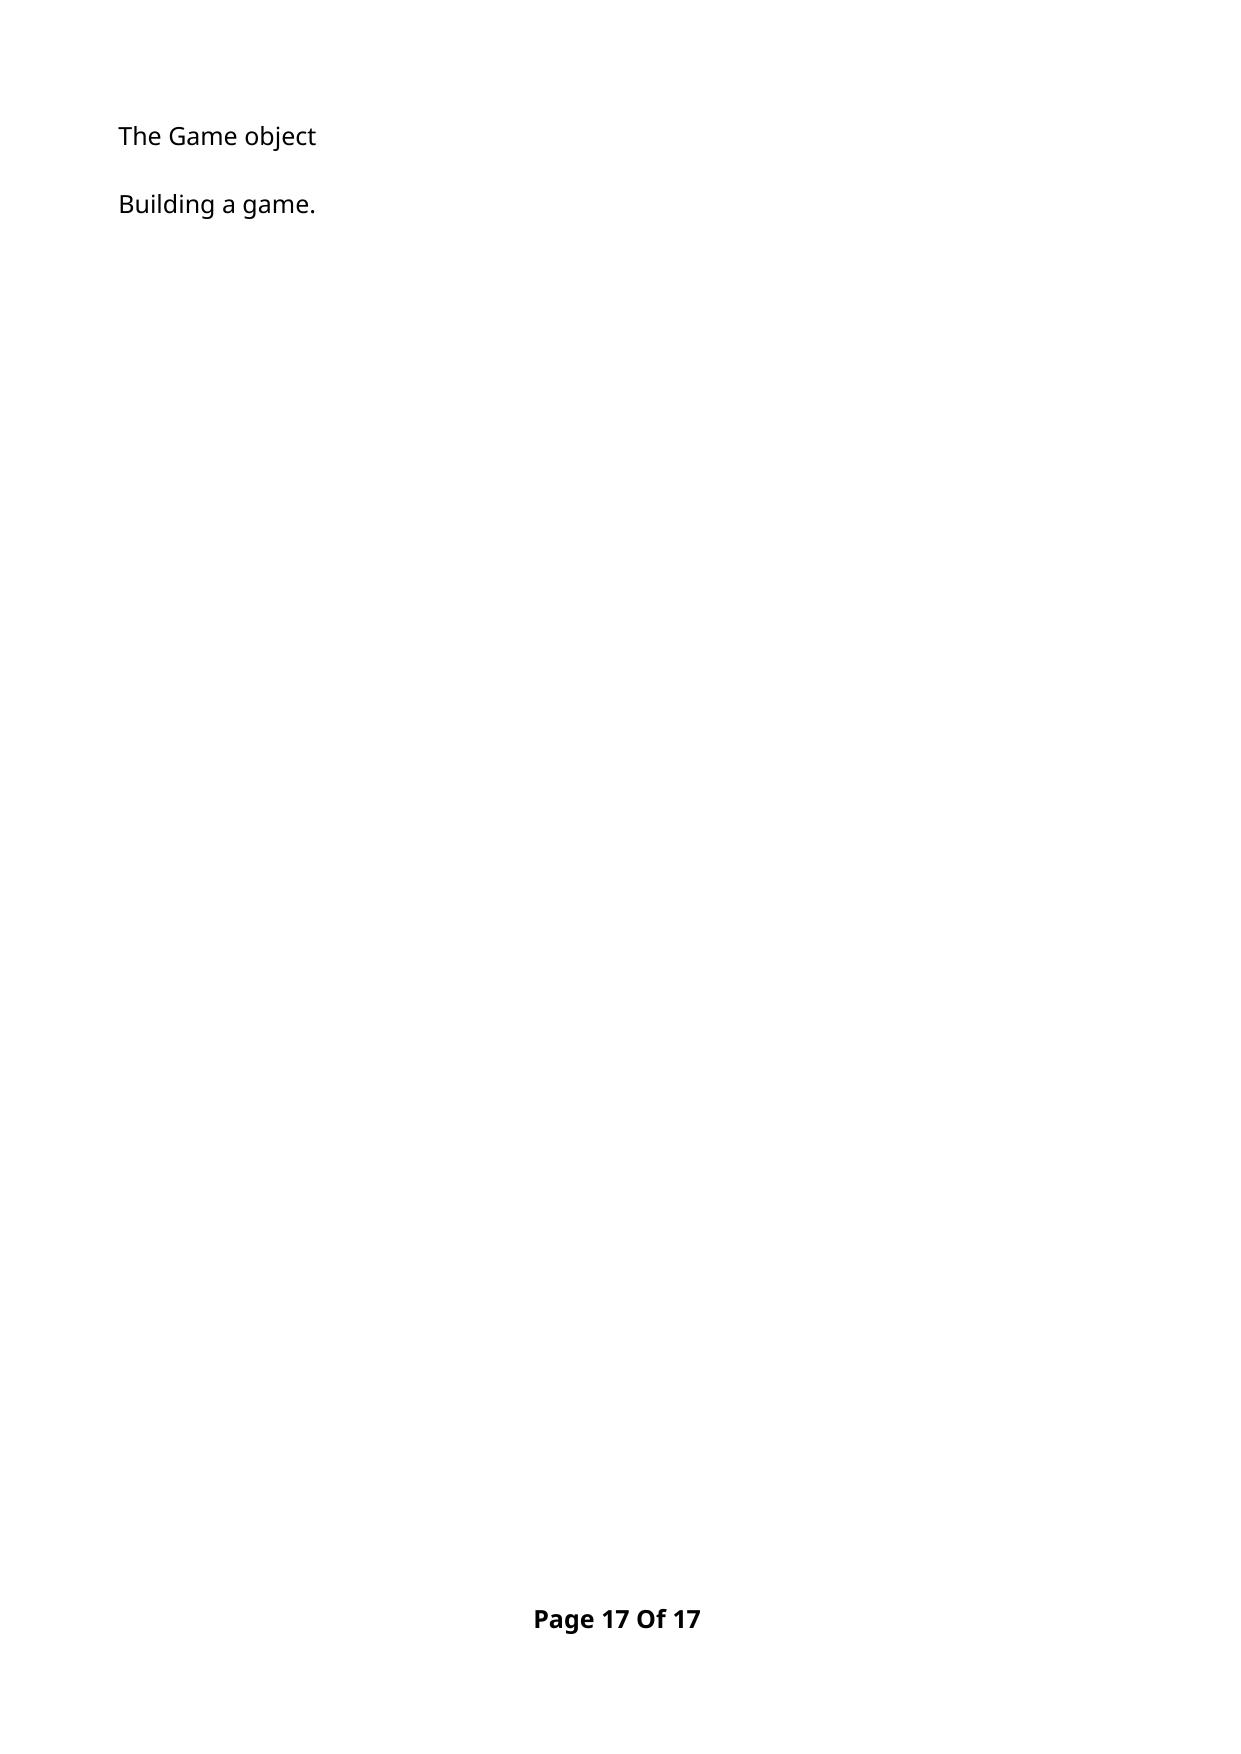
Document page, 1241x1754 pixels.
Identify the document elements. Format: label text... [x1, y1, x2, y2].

text The Game object [118, 118, 1122, 152]
text Building a game. [118, 186, 1122, 220]
